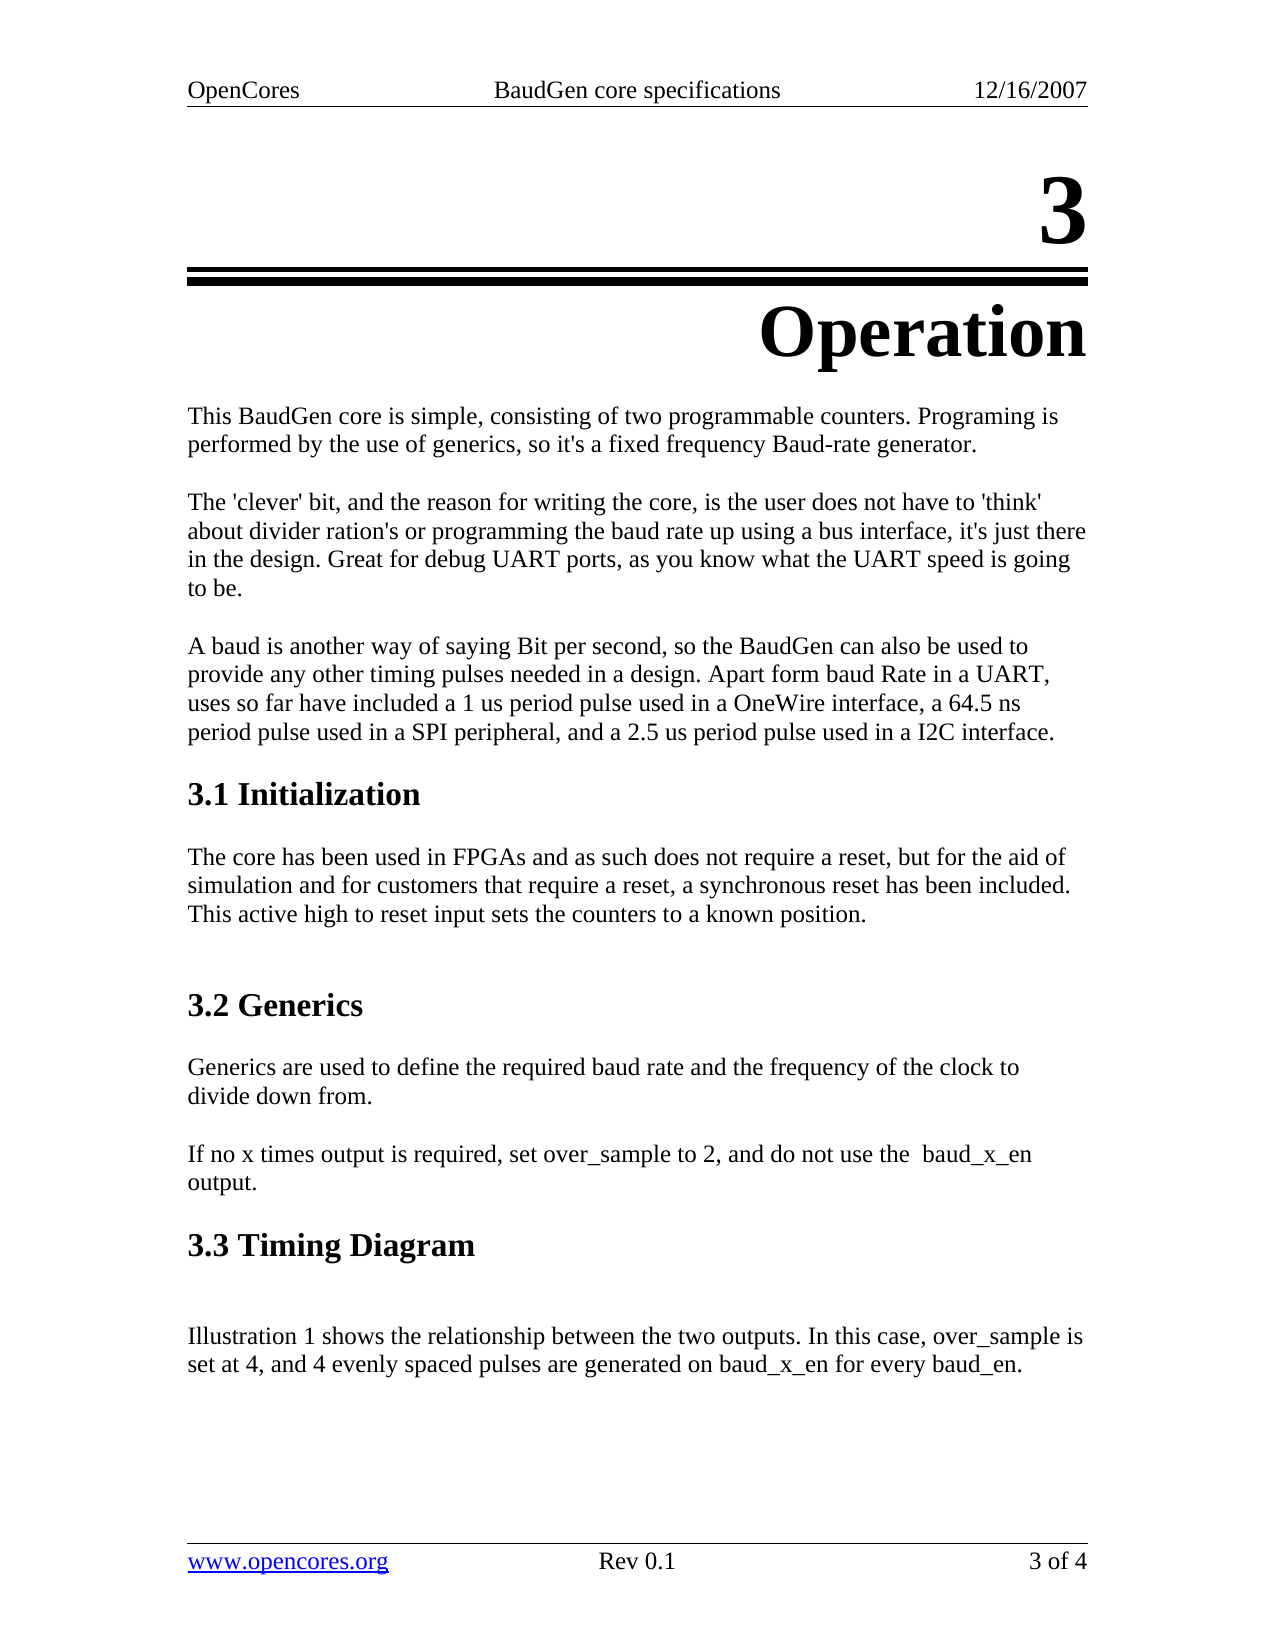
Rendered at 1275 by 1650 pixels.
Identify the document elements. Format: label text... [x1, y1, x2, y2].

subtitle 3 [187, 150, 1088, 267]
text The 'clever' bit, and the reason for writing the core, is the user does not have to 'think' about divider ration's or programming the baud rate up using a bus interface, it's just there in the design. Great for debug UART ports, as you know what the UART speed is going to be. [187, 487, 1088, 602]
text A baud is another way of saying Bit per second, so the BaudGen can also be used to provide any other timing pulses needed in a design. Apart form baud Rate in a UART, uses so far have included a 1 us period pulse used in a OneWire interface, a 64.5 ns period pulse used in a SPI peripheral, and a 2.5 us period pulse used in a I2C interface. [187, 631, 1088, 746]
text Operation [187, 286, 1088, 372]
text This BaudGen core is simple, consisting of two programmable counters. Programing is performed by the use of generics, so it's a fixed frequency Baud-rate generator. [187, 401, 1088, 458]
text The core has been used in FPGAs and as such does not require a reset, but for the aid of simulation and for customers that require a reset, a synchronous reset has been included. This active high to reset input sets the counters to a known position. [187, 842, 1088, 928]
text If no x times output is required, set over_sample to 2, and do not use the baud_x_en output. [187, 1139, 1088, 1196]
subtitle 3.3 Timing Diagram [187, 1225, 1088, 1263]
subtitle 3.2 Generics [187, 985, 1088, 1024]
text Illustration 1 shows the relationship between the two outputs. In this case, over_sample is set at 4, and 4 evenly spaced pulses are generated on baud_x_en for every baud_en. [187, 1321, 1088, 1378]
subtitle 3.1 Initialization [187, 774, 1088, 813]
subtitle [187, 272, 1088, 277]
text Generics are used to define the required baud rate and the frequency of the clock to divide down from. [187, 1052, 1088, 1110]
